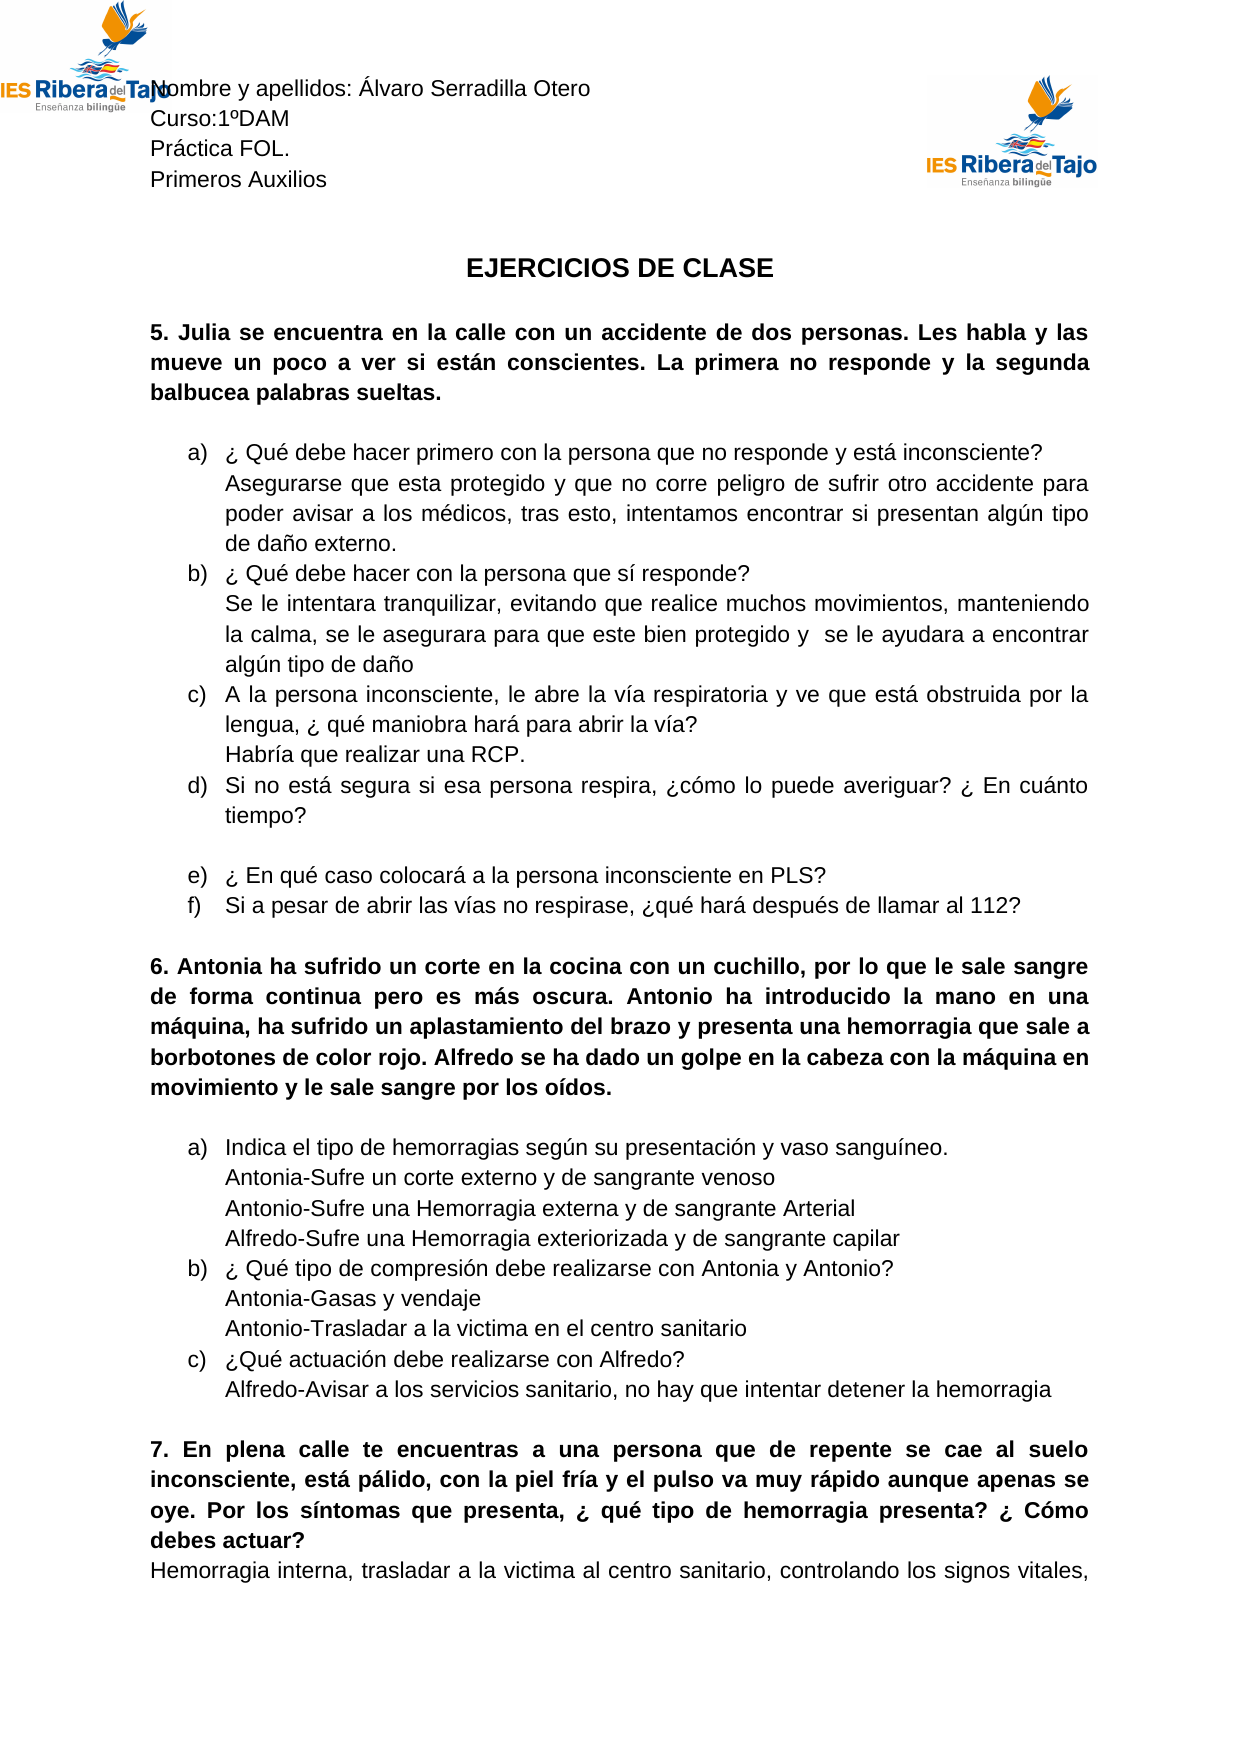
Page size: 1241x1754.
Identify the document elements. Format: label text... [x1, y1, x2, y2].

list Antonio-Sufre una Hemorragia externa y de sangrante Arterial [187, 1194, 1090, 1221]
text 6. Antonia ha sufrido un corte en la cocina con un cuchillo, por lo que le sale sangre de forma continua pero es más oscura. Antonio ha introducido la mano en una máquina, ha sufrido un aplastamiento del brazo y presenta una hemorragia que sale a borbotones de color rojo. Alfredo se ha dado un golpe en la cabeza con la máquina en movimiento y le sale sangre por los oídos. [150, 953, 1090, 1100]
list Alfredo-Sufre una Hemorragia exteriorizada y de sangrante capilar [187, 1225, 1090, 1251]
list A la persona inconsciente, le abre la vía respiratoria y ve que está obstruida por la lengua, ¿ qué maniobra hará para abrir la vía? [187, 681, 1090, 738]
text EJERCICIOS DE CLASE [150, 252, 1090, 284]
picture [0, 0, 172, 113]
list Antonia-Gasas y vendaje [187, 1285, 1090, 1312]
list Si no está segura si esa persona respira, ¿cómo lo puede averiguar? ¿ En cuánto tiempo? [187, 772, 1090, 828]
list Si a pesar de abrir las vías no respirase, ¿qué hará después de llamar al 112? [187, 892, 1090, 919]
text 7. En plena calle te encuentras a una persona que de repente se cae al suelo inconsciente, está pálido, con la piel fría y el pulso va muy rápido aunque apenas se oye. Por los síntomas que presenta, ¿ qué tipo de hemorragia presenta? ¿ Cómo debes actuar? [150, 1436, 1090, 1553]
text Hemorragia interna, trasladar a la victima al centro sanitario, controlando los signos vitales, [150, 1557, 1090, 1583]
text 5. Julia se encuentra en la calle con un accidente de dos personas. Les habla y las mueve un poco a ver si están conscientes. La primera no responde y la segunda balbucea palabras sueltas. [150, 318, 1090, 405]
list Asegurarse que esta protegido y que no corre peligro de sufrir otro accidente para poder avisar a los médicos, tras esto, intentamos encontrar si presentan algún tipo de daño externo. [187, 469, 1090, 556]
list Antonia-Sufre un corte externo y de sangrante venoso [187, 1164, 1090, 1191]
picture [926, 75, 1098, 188]
list Habría que realizar una RCP. [187, 741, 1090, 768]
list ¿ Qué debe hacer con la persona que sí responde? [187, 560, 1090, 587]
list Antonio-Trasladar a la victima en el centro sanitario [187, 1315, 1090, 1342]
list ¿ Qué debe hacer primero con la persona que no responde y está inconsciente? [187, 439, 1090, 466]
list Alfredo-Avisar a los servicios sanitario, no hay que intentar detener la hemorragia [187, 1376, 1090, 1402]
list ¿ En qué caso colocará a la persona inconsciente en PLS? [187, 862, 1090, 889]
list ¿ Qué tipo de compresión debe realizarse con Antonia y Antonio? [187, 1255, 1090, 1281]
list Se le intentara tranquilizar, evitando que realice muchos movimientos, manteniendo la calma, se le asegurara para que este bien protegido y se le ayudara a encontrar algún tipo de daño [187, 590, 1090, 677]
list ¿Qué actuación debe realizarse con Alfredo? [187, 1346, 1090, 1372]
list Indica el tipo de hemorragias según su presentación y vaso sanguíneo. [187, 1134, 1090, 1161]
